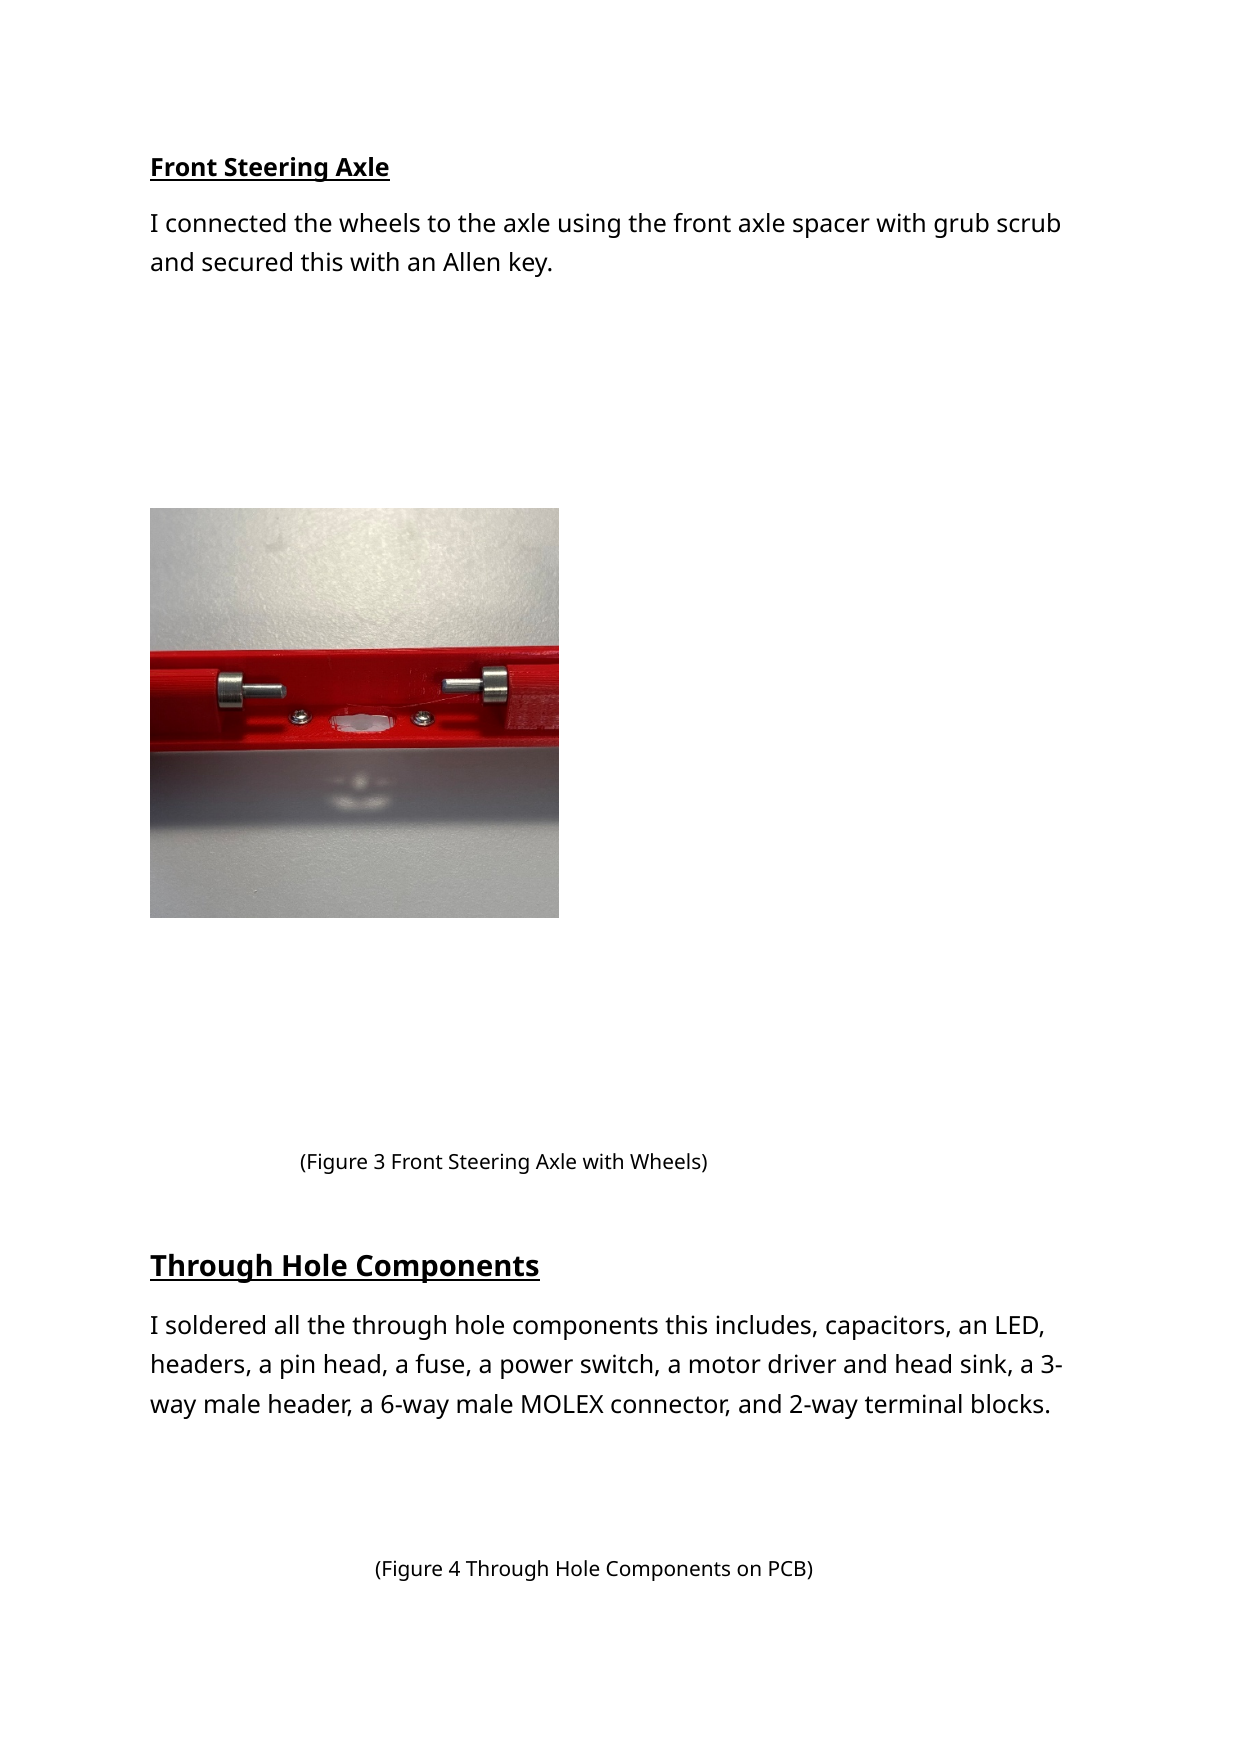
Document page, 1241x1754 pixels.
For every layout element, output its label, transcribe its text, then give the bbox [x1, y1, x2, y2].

text (Figure 4 Through Hole Components on PCB) [300, 1554, 1090, 1582]
text (Figure 3 Front Steering Axle with Wheels) [225, 1147, 1090, 1176]
text Through Hole Components [150, 1246, 1090, 1285]
text I soldered all the through hole components this includes, capacitors, an LED, headers, a pin head, a fuse, a power switch, a motor driver and head sink, a 3-way male header, a 6-way male MOLEX connector, and 2-way terminal blocks. [150, 1308, 1090, 1420]
text Front Steering Axle [150, 150, 1090, 184]
text I connected the wheels to the axle using the front axle spacer with grub scrub and secured this with an Allen key. [150, 206, 1090, 279]
